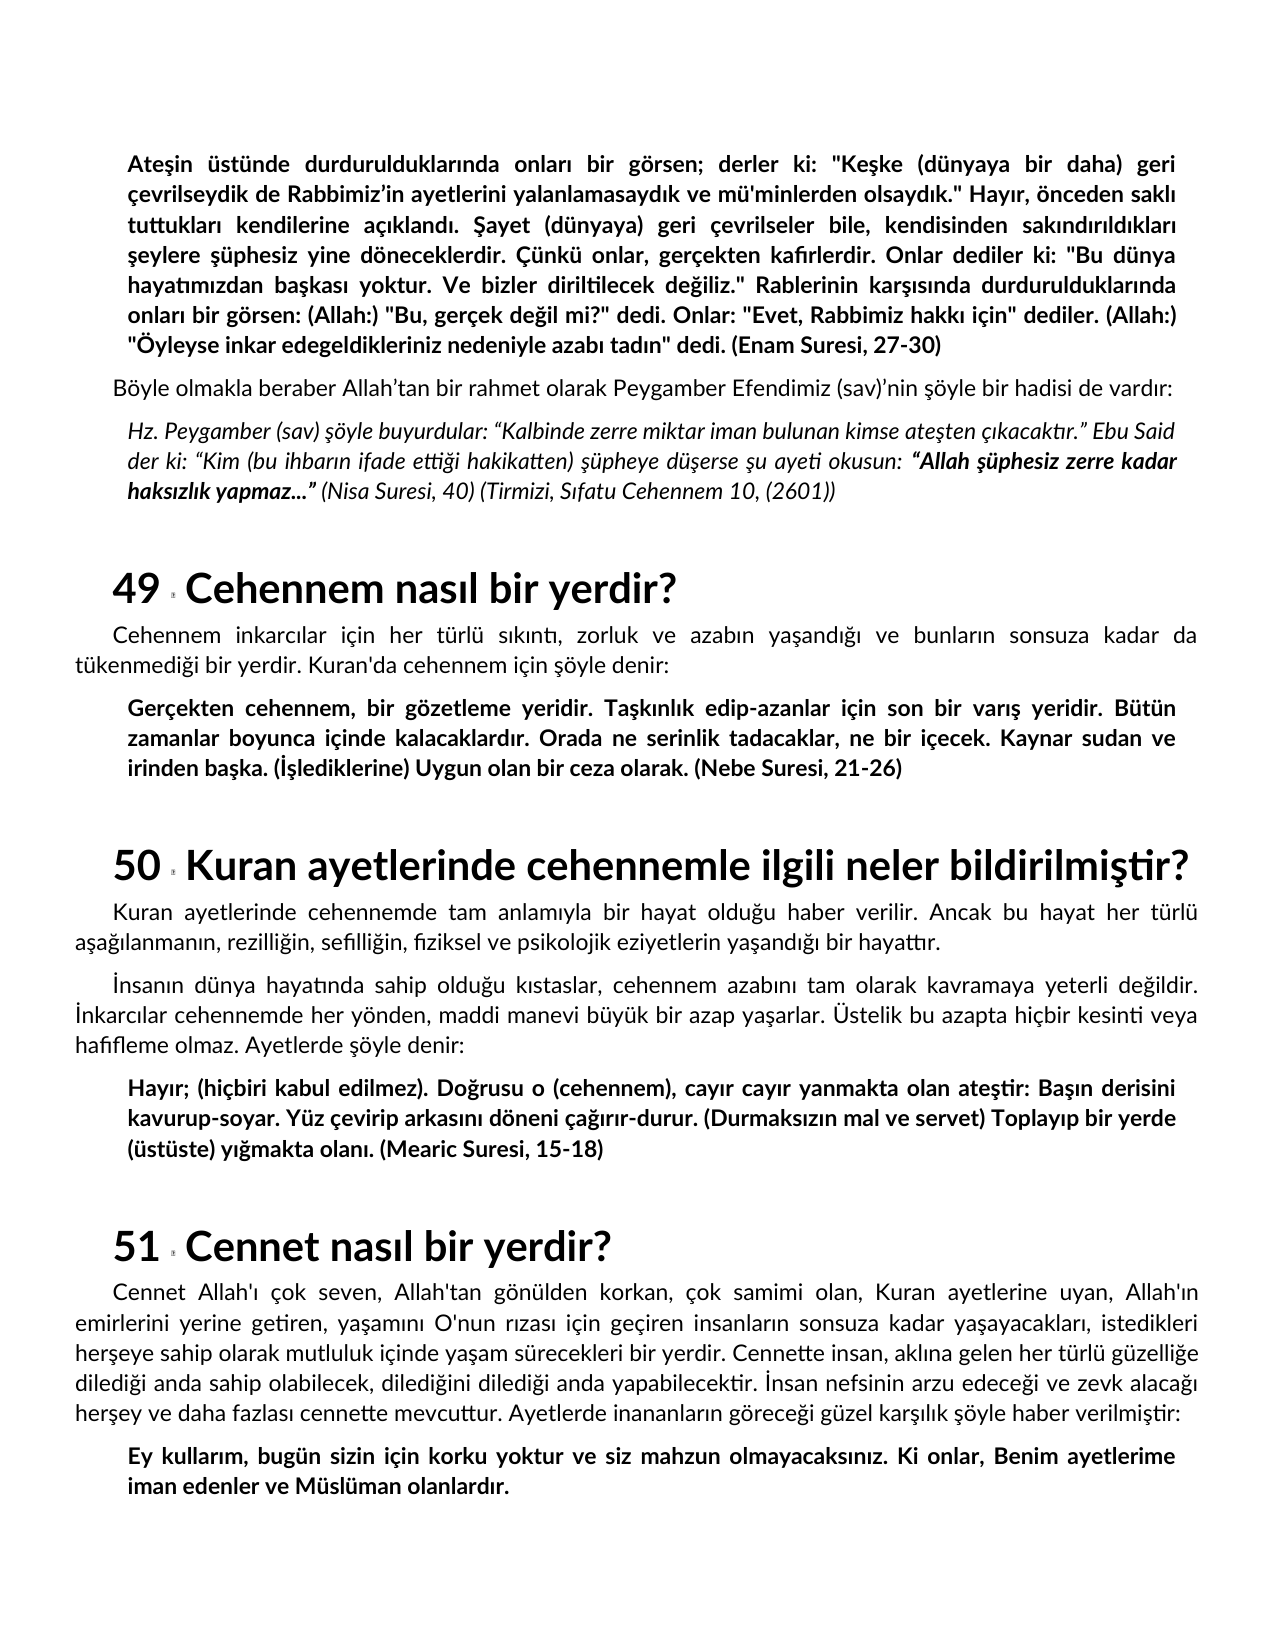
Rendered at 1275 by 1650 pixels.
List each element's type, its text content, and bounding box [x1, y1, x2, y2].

subtitle 51  Cennet nasıl bir yerdir? [112, 1220, 1200, 1270]
text Gerçekten cehennem, bir gözetleme yeridir. Taşkınlık edip-azanlar için son bir varış yeridir. Bütün zamanlar boyunca içinde kalacaklardır. Orada ne serinlik tadacaklar, ne bir içecek. Kaynar sudan ve irinden başka. (İşlediklerine) Uygun olan bir ceza olarak. (Nebe Suresi, 21-26) [127, 694, 1177, 782]
subtitle 50  Kuran ayetlerinde cehennemle ilgili neler bildirilmiştir? [112, 839, 1200, 889]
text Cehennem inkarcılar için her türlü sıkıntı, zorluk ve azabın yaşandığı ve bunların sonsuza kadar da tükenmediği bir yerdir. Kuran'da cehennem için şöyle denir: [75, 621, 1200, 678]
text Böyle olmakla beraber Allah’tan bir rahmet olarak Peygamber Efendimiz (sav)’nin şöyle bir hadisi de vardır: [75, 374, 1200, 401]
text Hayır; (hiçbiri kabul edilmez). Doğrusu o (cehennem), cayır cayır yanmakta olan ateştir: Başın derisini kavurup-soyar. Yüz çevirip arkasını döneni çağırır-durur. (Durmaksızın mal ve servet) Toplayıp bir yerde (üstüste) yığmakta olanı. (Mearic Suresi, 15-18) [127, 1074, 1177, 1162]
text İnsanın dünya hayatında sahip olduğu kıstaslar, cehennem azabını tam olarak kavramaya yeterli değildir. İnkarcılar cehennemde her yönden, maddi manevi büyük bir azap yaşarlar. Üstelik bu azapta hiçbir kesinti veya hafifleme olmaz. Ayetlerde şöyle denir: [75, 971, 1200, 1059]
text Ey kullarım, bugün sizin için korku yoktur ve siz mahzun olmayacaksınız. Ki onlar, Benim ayetlerime iman edenler ve Müslüman olanlardır. [127, 1442, 1177, 1499]
text Hz. Peygamber (sav) şöyle buyurdular: “Kalbinde zerre miktar iman bulunan kimse ateşten çıkacaktır.” Ebu Said der ki: “Kim (bu ihbarın ifade ettiği hakikatten) şüpheye düşerse şu ayeti okusun: “Allah şüphesiz zerre kadar haksızlık yapmaz...” (Nisa Suresi, 40) (Tirmizi, Sıfatu Cehennem 10, (2601)) [127, 417, 1177, 504]
text Cennet Allah'ı çok seven, Allah'tan gönülden korkan, çok samimi olan, Kuran ayetlerine uyan, Allah'ın emirlerini yerine getiren, yaşamını O'nun rızası için geçiren insanların sonsuza kadar yaşayacakları, istedikleri herşeye sahip olarak mutluluk içinde yaşam sürecekleri bir yerdir. Cennette insan, aklına gelen her türlü güzelliğe dilediği anda sahip olabilecek, dilediğini dilediği anda yapabilecektir. İnsan nefsinin arzu edeceği ve zevk alacağı herşey ve daha fazlası cennette mevcuttur. Ayetlerde inananların göreceği güzel karşılık şöyle haber verilmiştir: [75, 1278, 1200, 1426]
subtitle 49  Cehennem nasıl bir yerdir? [112, 562, 1200, 612]
text Ateşin üstünde durdurulduklarında onları bir görsen; derler ki: "Keşke (dünyaya bir daha) geri çevrilseydik de Rabbimiz’in ayetlerini yalanlamasaydık ve mü'minlerden olsaydık." Hayır, önceden saklı tuttukları kendilerine açıklandı. Şayet (dünyaya) geri çevrilseler bile, kendisinden sakındırıldıkları şeylere şüphesiz yine döneceklerdir. Çünkü onlar, gerçekten kafirlerdir. Onlar dediler ki: "Bu dünya hayatımızdan başkası yoktur. Ve bizler diriltilecek değiliz." Rablerinin karşısında durdurulduklarında onları bir görsen: (Allah:) "Bu, gerçek değil mi?" dedi. Onlar: "Evet, Rabbimiz hakkı için" dediler. (Allah:) "Öyleyse inkar edegeldikleriniz nedeniyle azabı tadın" dedi. (Enam Suresi, 27-30) [127, 150, 1177, 359]
text Kuran ayetlerinde cehennemde tam anlamıyla bir hayat olduğu haber verilir. Ancak bu hayat her türlü aşağılanmanın, rezilliğin, sefilliğin, fiziksel ve psikolojik eziyetlerin yaşandığı bir hayattır. [75, 898, 1200, 956]
